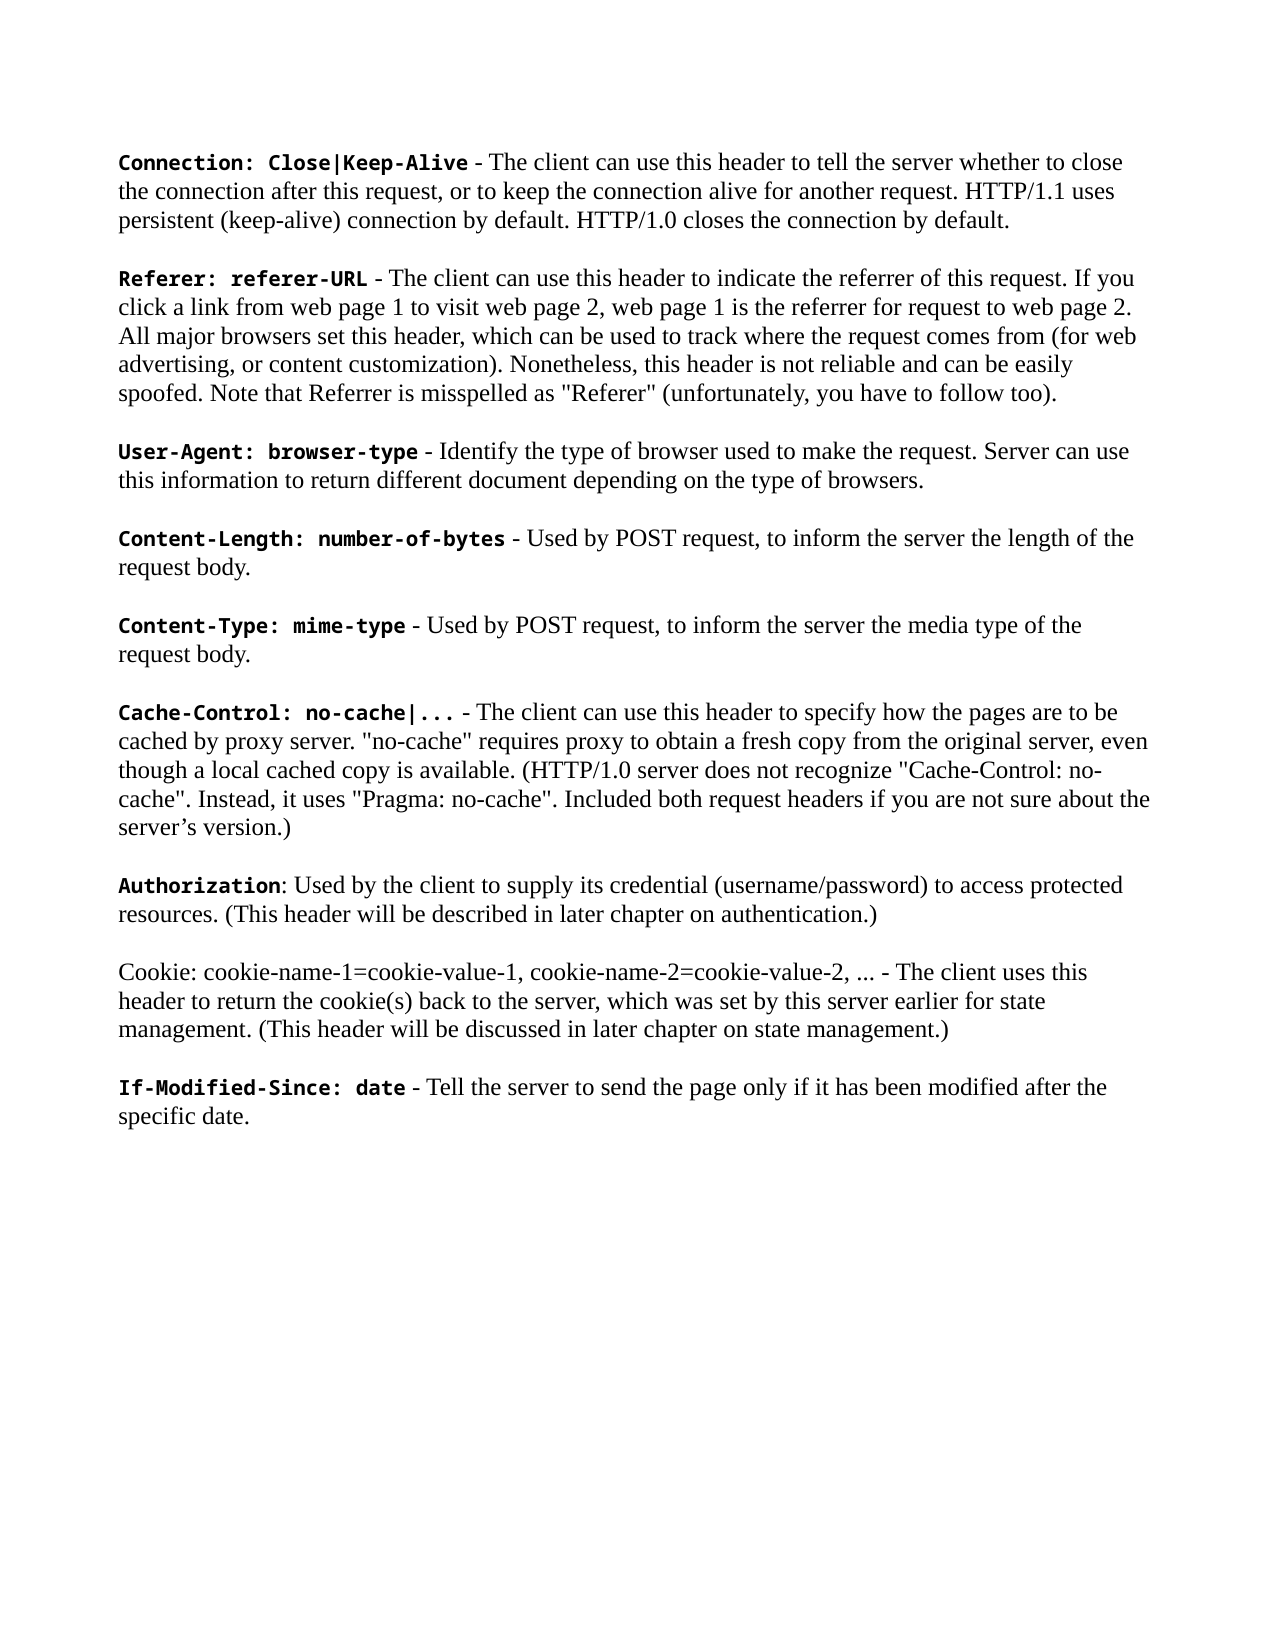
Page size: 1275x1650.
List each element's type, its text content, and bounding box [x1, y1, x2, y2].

text Content-Length: number-of-bytes - Used by POST request, to inform the server the length of the request body. [118, 523, 1157, 581]
text Cache-Control: no-cache|... - The client can use this header to specify how the pages are to be cached by proxy server. "no-cache" requires proxy to obtain a fresh copy from the original server, even though a local cached copy is available. (HTTP/1.0 server does not recognize "Cache-Control: no-cache". Instead, it uses "Pragma: no-cache". Included both request headers if you are not sure about the server’s version.) [118, 697, 1157, 841]
text Content-Type: mime-type - Used by POST request, to inform the server the media type of the request body. [118, 610, 1157, 668]
text Connection: Close|Keep-Alive - The client can use this header to tell the server whether to close the connection after this request, or to keep the connection alive for another request. HTTP/1.1 uses persistent (keep-alive) connection by default. HTTP/1.0 closes the connection by default. [118, 147, 1157, 234]
text If-Modified-Since: date - Tell the server to send the page only if it has been modified after the specific date. [118, 1072, 1157, 1130]
text Authorization: Used by the client to supply its credential (username/password) to access protected resources. (This header will be described in later chapter on authentication.) [118, 870, 1157, 928]
text Referer: referer-URL - The client can use this header to indicate the referrer of this request. If you click a link from web page 1 to visit web page 2, web page 1 is the referrer for request to web page 2. All major browsers set this header, which can be used to track where the request comes from (for web advertising, or content customization). Nonetheless, this header is not reliable and can be easily spoofed. Note that Referrer is misspelled as "Referer" (unfortunately, you have to follow too). [118, 263, 1157, 407]
text User-Agent: browser-type - Identify the type of browser used to make the request. Server can use this information to return different document depending on the type of browsers. [118, 436, 1157, 494]
text Cookie: cookie-name-1=cookie-value-1, cookie-name-2=cookie-value-2, ... - The client uses this header to return the cookie(s) back to the server, which was set by this server earlier for state management. (This header will be discussed in later chapter on state management.) [118, 957, 1157, 1043]
